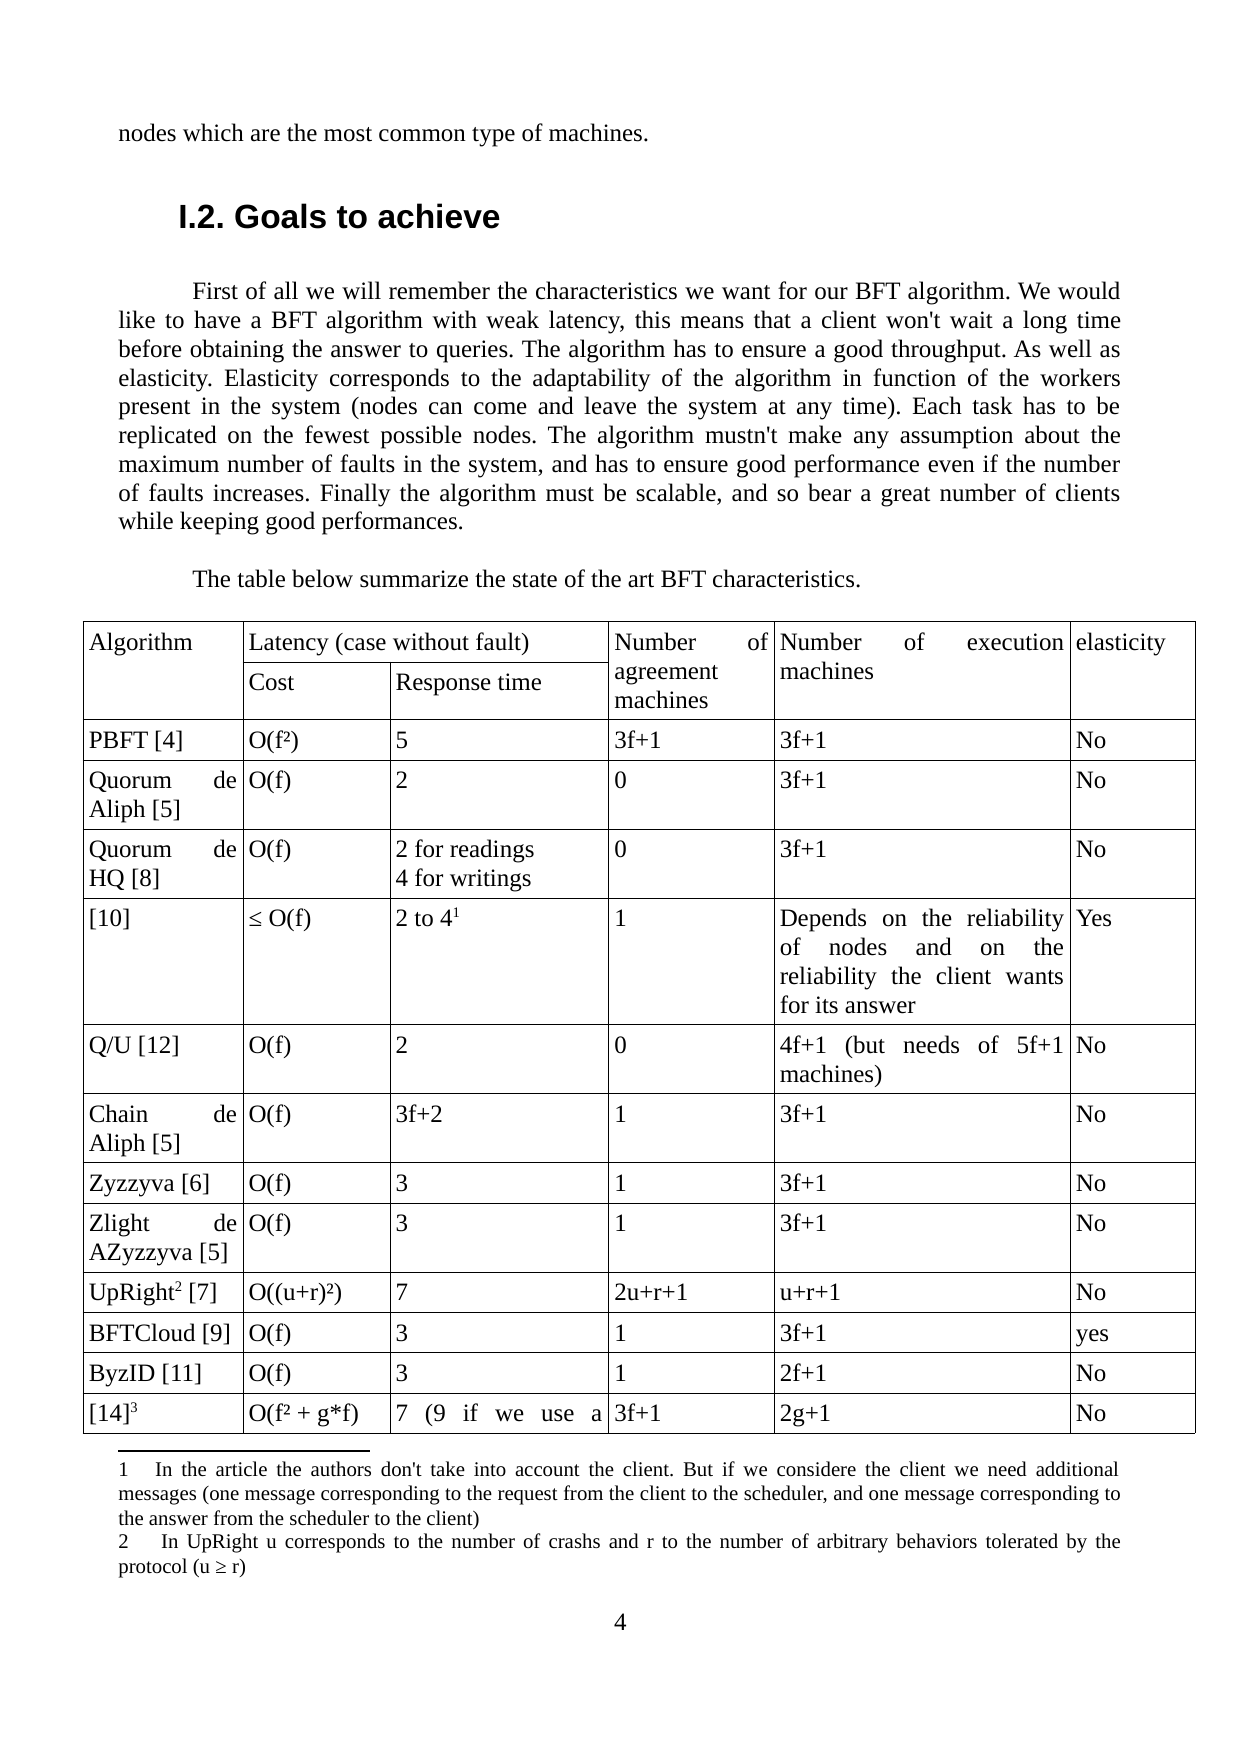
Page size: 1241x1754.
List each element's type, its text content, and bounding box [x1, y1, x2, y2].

table_cell O(f) [244, 1204, 390, 1272]
table_header Algorithm [84, 622, 243, 719]
table_cell PBFT [4] [84, 720, 243, 759]
table_cell u+r+1 [775, 1273, 1070, 1312]
table_cell Zyzzyva [6] [84, 1163, 243, 1203]
table_cell No [1071, 1025, 1195, 1093]
table_cell 3f+1 [609, 1394, 774, 1433]
table_cell 3f+1 [775, 761, 1070, 828]
subtitle I.2. Goals to achieve [118, 196, 1122, 235]
table_cell 3f+1 [775, 830, 1070, 898]
table_cell No [1071, 830, 1195, 898]
table_cell Zlight de AZyzzyva [5] [84, 1204, 243, 1272]
table_cell 3f+1 [609, 720, 774, 759]
table_cell 3 [391, 1163, 608, 1203]
table_cell 3 [391, 1353, 608, 1393]
table_cell [10] [84, 899, 243, 1024]
table_cell 1 [609, 1313, 774, 1352]
table_cell O(f) [244, 1094, 390, 1162]
table_cell 5 [391, 720, 608, 759]
table_cell 3 [391, 1313, 608, 1352]
table_cell ≤ O(f) [244, 899, 390, 1024]
table_cell O(f² + g*f) [244, 1394, 390, 1433]
table_cell No [1071, 1394, 1195, 1433]
table_cell 2 to 4 [391, 899, 608, 1024]
table_cell O(f) [244, 1353, 390, 1393]
table_cell No [1071, 720, 1195, 759]
table_cell 3 [391, 1204, 608, 1272]
table_cell O(f) [244, 1313, 390, 1352]
table_cell UpRight [7] [84, 1273, 243, 1312]
table_cell 2u+r+1 [609, 1273, 774, 1312]
table_cell O(f²) [244, 720, 390, 759]
table_cell O(f) [244, 830, 390, 898]
table_cell No [1071, 1163, 1195, 1203]
text The table below summarize the state of the art BFT characteristics. [118, 564, 1122, 593]
table_cell No [1071, 761, 1195, 828]
table_cell No [1071, 1094, 1195, 1162]
text nodes which are the most common type of machines. [118, 118, 1122, 147]
text First of all we will remember the characteristics we want for our BFT algorithm. We would like to have a BFT algorithm with weak latency, this means that a client won't wait a long time before obtaining the answer to queries. The algorithm has to ensure a good throughput. As well as elasticity. Elasticity corresponds to the adaptability of the algorithm in function of the workers present in the system (nodes can come and leave the system at any time). Each task has to be replicated on the fewest possible nodes. The algorithm mustn't make any assumption about the maximum number of faults in the system, and has to ensure good performance even if the number of faults increases. Finally the algorithm must be scalable, and so bear a great number of clients while keeping good performances. [118, 276, 1122, 535]
table_cell Quorum de Aliph [5] [84, 761, 243, 828]
table_cell No [1071, 1353, 1195, 1393]
table_cell 1 [609, 1094, 774, 1162]
table_header Number of agreement machines [609, 622, 774, 719]
table_cell O(f) [244, 1025, 390, 1093]
table_cell [14] [84, 1394, 243, 1433]
table_cell 3f+1 [775, 1204, 1070, 1272]
table_cell 0 [609, 761, 774, 828]
table_cell 0 [609, 1025, 774, 1093]
table_cell Q/U [12] [84, 1025, 243, 1093]
table_cell 2 for readings 4 for writings [391, 830, 608, 898]
table_cell Response time [391, 663, 608, 719]
table_cell 3f+1 [775, 720, 1070, 759]
table_cell No [1071, 1273, 1195, 1312]
table_cell 3f+1 [775, 1163, 1070, 1203]
table_cell O(f) [244, 1163, 390, 1203]
table_cell 2g+1 [775, 1394, 1070, 1433]
table_header Latency (case without fault) [244, 622, 608, 662]
table_cell Yes [1071, 899, 1195, 1024]
table_cell 1 [609, 1163, 774, 1203]
table_cell 3f+1 [775, 1313, 1070, 1352]
table_cell yes [1071, 1313, 1195, 1352]
table_header elasticity [1071, 622, 1195, 719]
table_cell Chain de Aliph [5] [84, 1094, 243, 1162]
table_cell 3f+2 [391, 1094, 608, 1162]
table_cell 2 [391, 761, 608, 828]
table_cell ByzID [11] [84, 1353, 243, 1393]
table_cell No [1071, 1204, 1195, 1272]
table_cell 2f+1 [775, 1353, 1070, 1393]
table_cell 7 [391, 1273, 608, 1312]
table_cell 1 [609, 1353, 774, 1393]
table_cell 7 (9 if we use a [391, 1394, 608, 1433]
table_header Number of execution machines [775, 622, 1070, 719]
table_cell 4f+1 (but needs of 5f+1 machines) [775, 1025, 1070, 1093]
table_cell 3f+1 [775, 1094, 1070, 1162]
table_cell 0 [609, 830, 774, 898]
table_cell 1 [609, 1204, 774, 1272]
table_cell BFTCloud [9] [84, 1313, 243, 1352]
table_cell O(f) [244, 761, 390, 828]
table_cell Cost [244, 663, 390, 719]
table_cell O((u+r)²) [244, 1273, 390, 1312]
table_cell Depends on the reliability of nodes and on the reliability the client wants for its answer [775, 899, 1070, 1024]
table_cell 1 [609, 899, 774, 1024]
table_cell Quorum de HQ [8] [84, 830, 243, 898]
table_cell 2 [391, 1025, 608, 1093]
